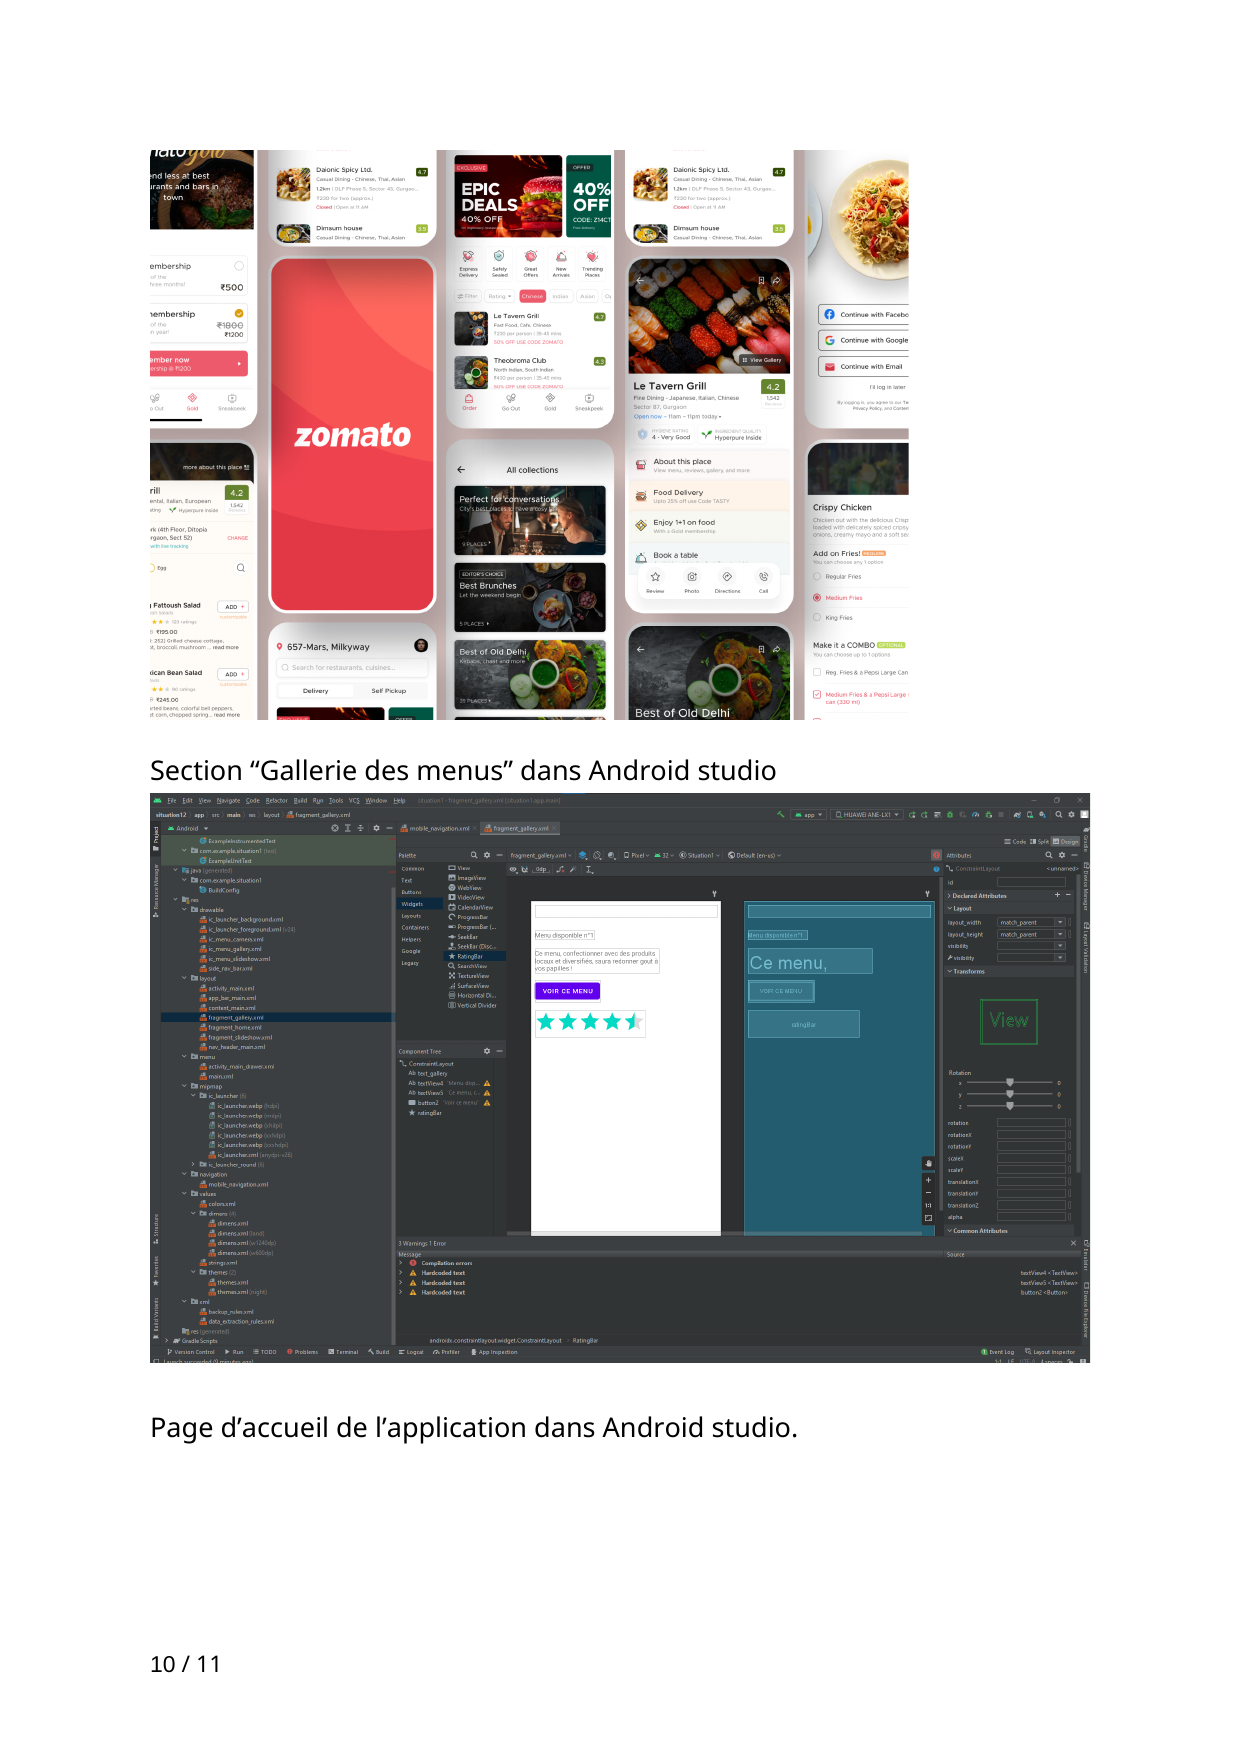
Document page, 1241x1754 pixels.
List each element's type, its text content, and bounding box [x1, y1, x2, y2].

text Page d’accueil de l’application dans Android studio. [150, 1408, 1090, 1445]
text Section “Gallerie des menus” dans Android studio [150, 751, 1090, 788]
picture [150, 793, 1091, 1363]
picture [150, 150, 909, 720]
